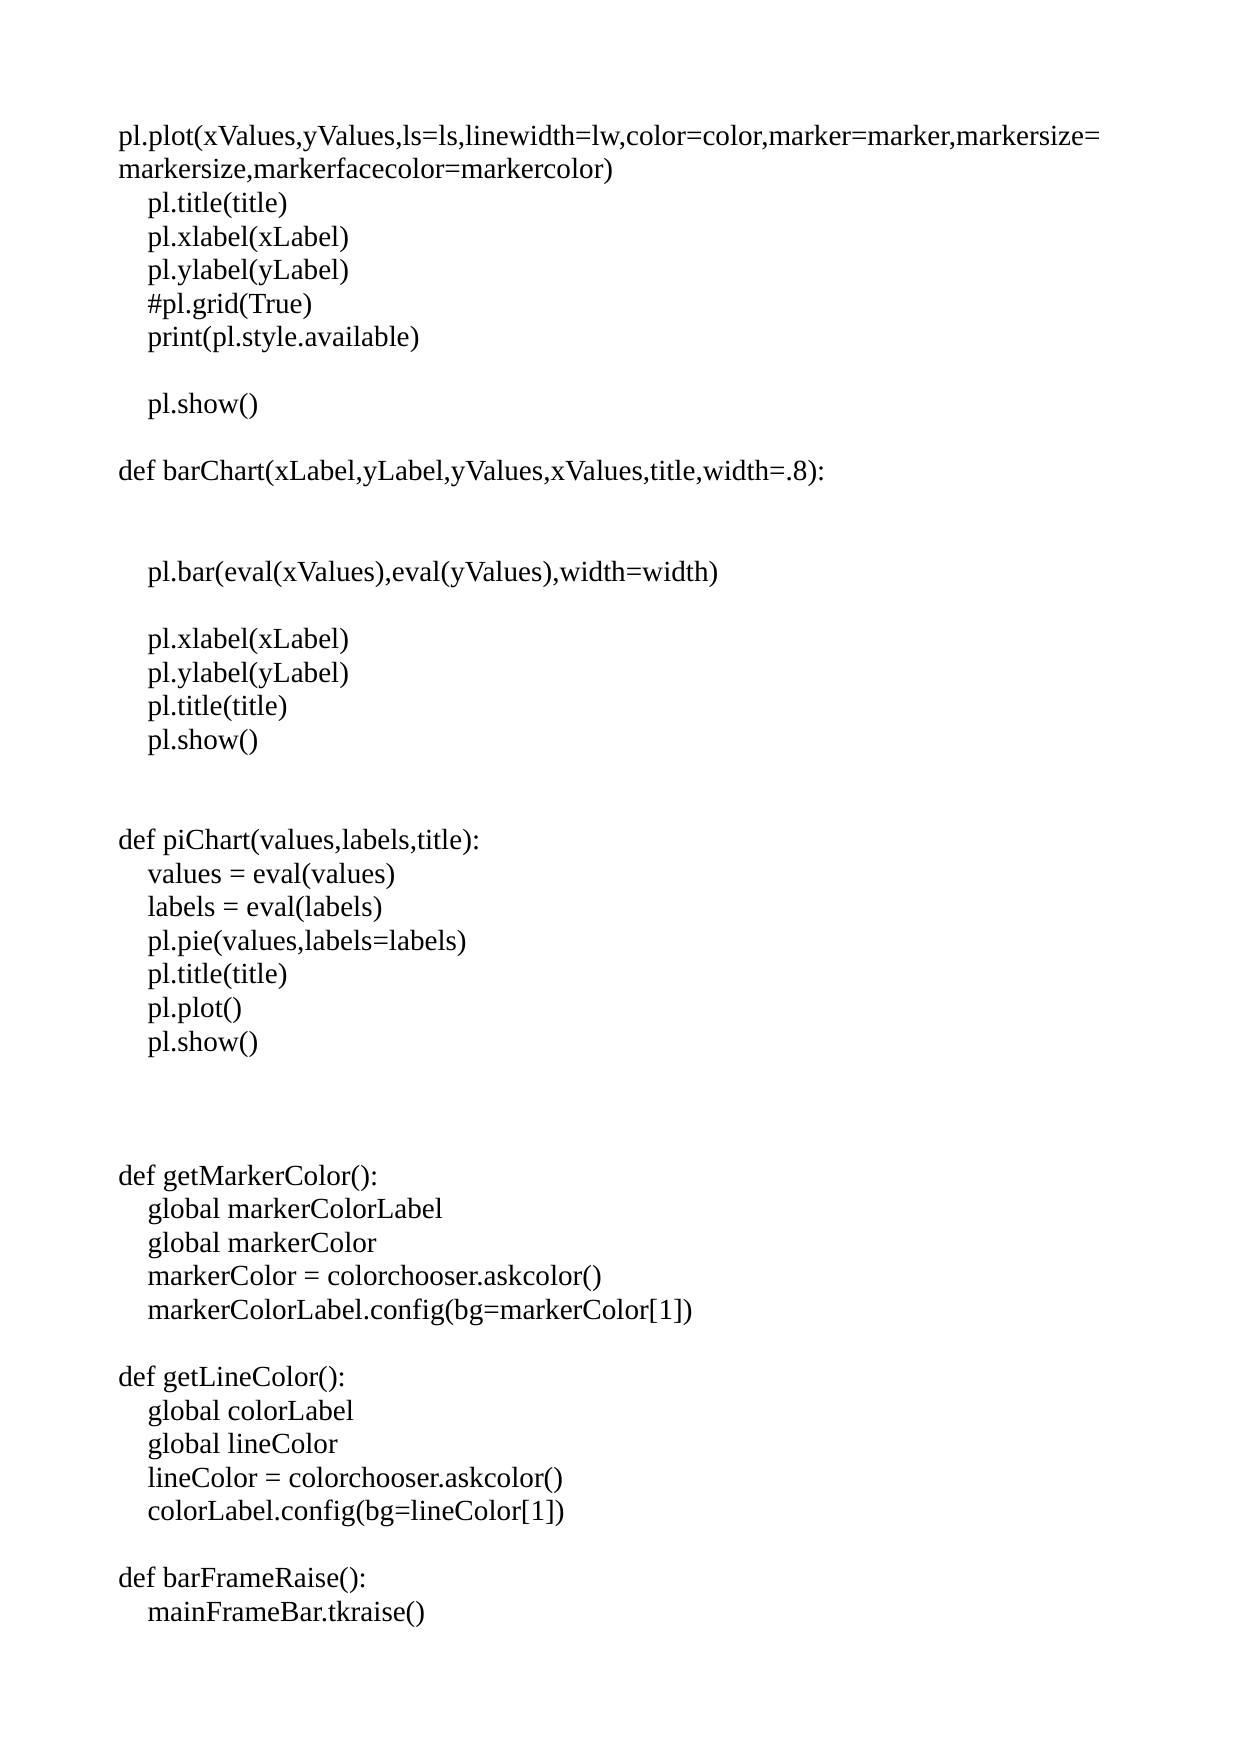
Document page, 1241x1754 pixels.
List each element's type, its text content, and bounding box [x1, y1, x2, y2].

text print(pl.style.available) [118, 319, 1122, 353]
text pl.ylabel(yLabel) [118, 252, 1122, 286]
text pl.title(title) [118, 185, 1122, 219]
text pl.bar(eval(xValues),eval(yValues),width=width) [118, 554, 1122, 588]
text colorLabel.config(bg=lineColor[1]) [118, 1493, 1122, 1527]
text def piChart(values,labels,title): [118, 822, 1122, 856]
text def getMarkerColor(): [118, 1158, 1122, 1191]
text values = eval(values) [118, 856, 1122, 889]
text mainFrameBar.tkraise() [118, 1594, 1122, 1627]
text pl.ylabel(yLabel) [118, 655, 1122, 688]
text global markerColor [118, 1225, 1122, 1258]
text pl.plot(xValues,yValues,ls=ls,linewidth=lw,color=color,marker=marker,markersize=markersize,markerfacecolor=markercolor) [118, 118, 1122, 185]
text lineColor = colorchooser.askcolor() [118, 1460, 1122, 1493]
text global lineColor [118, 1426, 1122, 1460]
text def barChart(xLabel,yLabel,yValues,xValues,title,width=.8): [118, 453, 1122, 487]
text pl.xlabel(xLabel) [118, 219, 1122, 252]
text pl.show() [118, 386, 1122, 420]
text markerColorLabel.config(bg=markerColor[1]) [118, 1292, 1122, 1326]
text global markerColorLabel [118, 1191, 1122, 1225]
text def barFrameRaise(): [118, 1560, 1122, 1594]
text pl.title(title) [118, 688, 1122, 722]
text labels = eval(labels) [118, 889, 1122, 923]
text pl.xlabel(xLabel) [118, 621, 1122, 655]
text pl.show() [118, 722, 1122, 755]
text pl.show() [118, 1024, 1122, 1057]
text #pl.grid(True) [118, 286, 1122, 319]
text global colorLabel [118, 1393, 1122, 1426]
text markerColor = colorchooser.askcolor() [118, 1258, 1122, 1292]
text pl.plot() [118, 990, 1122, 1024]
text pl.title(title) [118, 957, 1122, 990]
text def getLineColor(): [118, 1359, 1122, 1393]
text pl.pie(values,labels=labels) [118, 923, 1122, 957]
